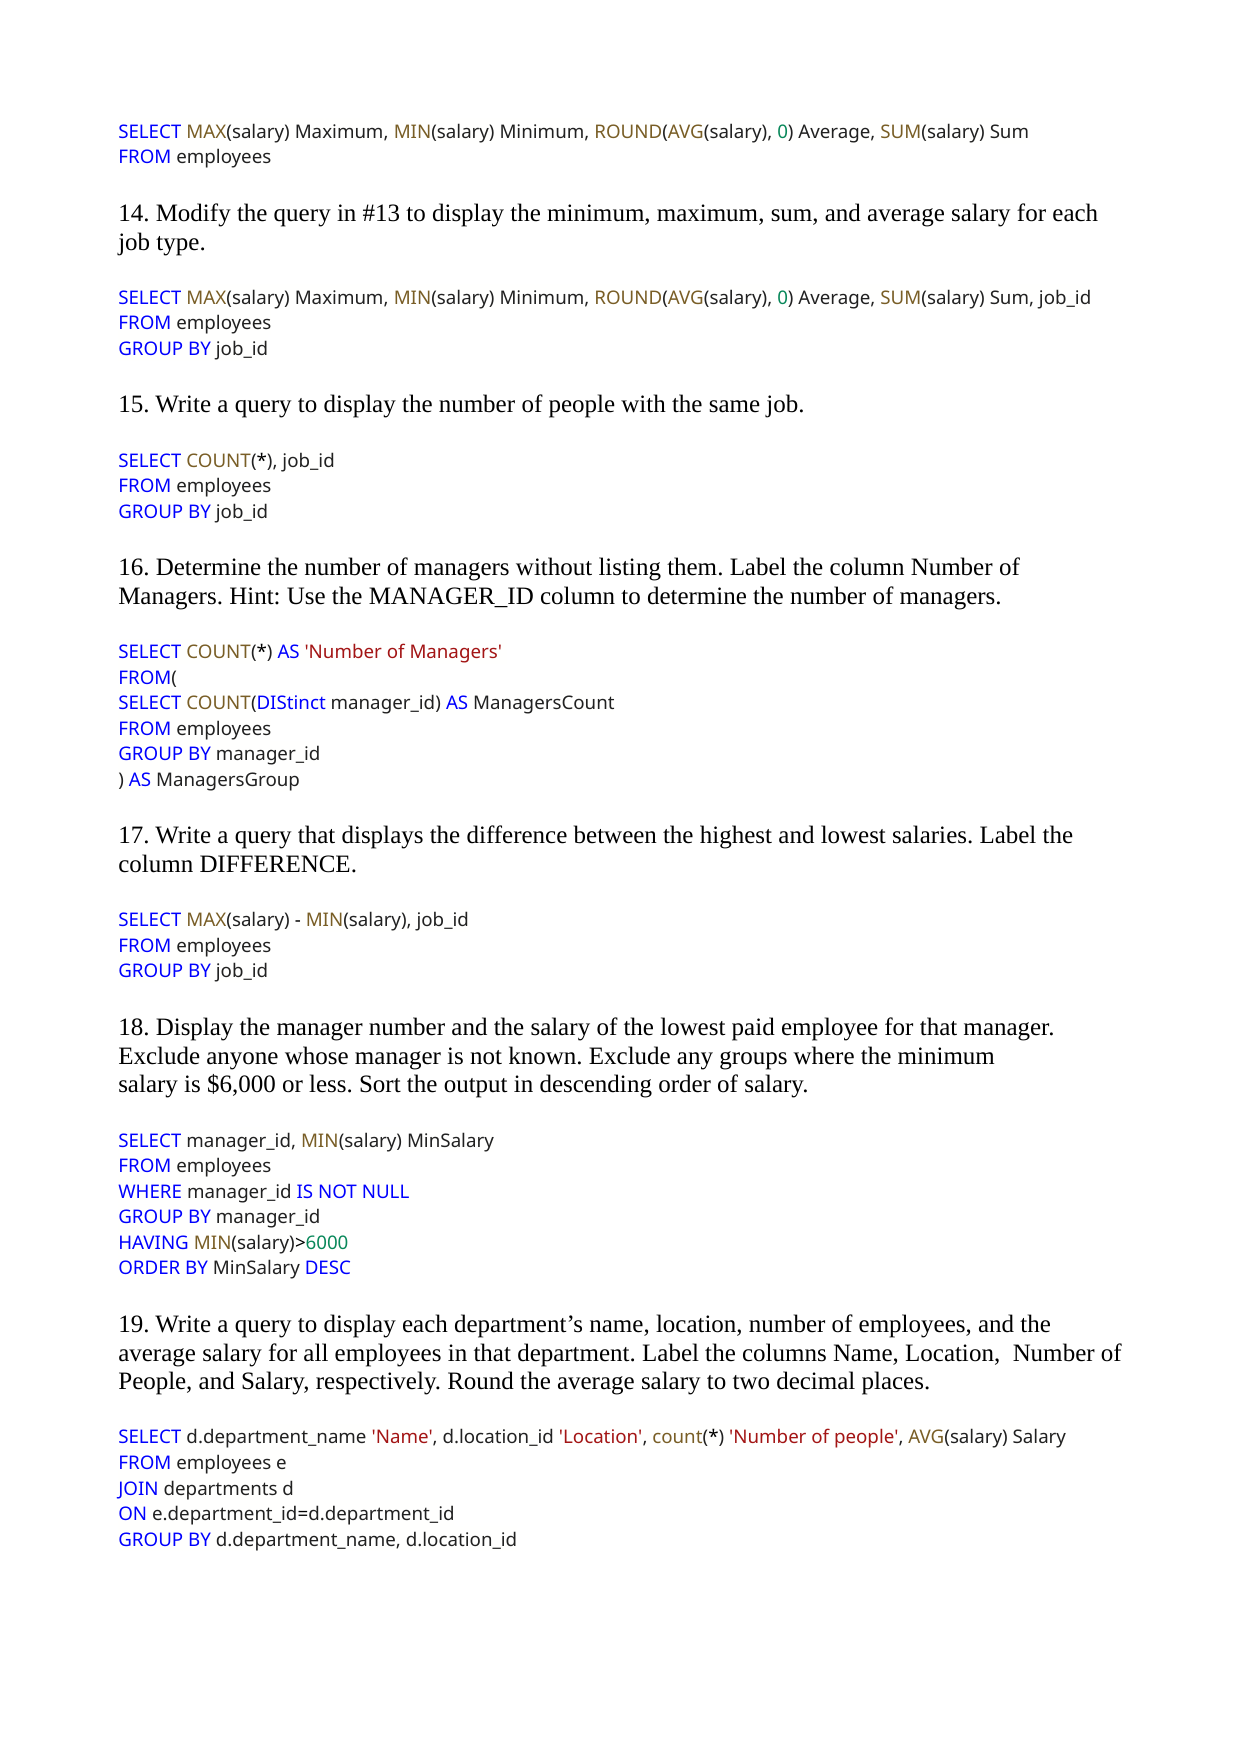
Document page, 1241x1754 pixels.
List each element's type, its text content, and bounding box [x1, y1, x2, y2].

text FROM employees [118, 472, 1122, 498]
text SELECT MAX(salary) Maximum, MIN(salary) Minimum, ROUND(AVG(salary), 0) Average, SUM(salary) Sum [118, 118, 1122, 144]
text 17. Write a query that displays the difference between the highest and lowest salaries. Label the column DIFFERENCE. [118, 820, 1122, 878]
text 19. Write a query to display each department’s name, location, number of employees, and the average salary for all employees in that department. Label the columns Name, Location, Number of People, and Salary, respectively. Round the average salary to two decimal places. [118, 1309, 1122, 1395]
text FROM employees [118, 1152, 1122, 1178]
text FROM( [118, 664, 1122, 689]
text ON e.department_id=d.department_id [118, 1500, 1122, 1526]
text SELECT MAX(salary) Maximum, MIN(salary) Minimum, ROUND(AVG(salary), 0) Average, SUM(salary) Sum, job_id [118, 284, 1122, 310]
text 18. Display the manager number and the salary of the lowest paid employee for that manager. [118, 1012, 1122, 1041]
text FROM employees [118, 310, 1122, 335]
text FROM employees e [118, 1449, 1122, 1475]
text GROUP BY job_id [118, 498, 1122, 523]
text 15. Write a query to display the number of people with the same job. [118, 389, 1122, 418]
text SELECT MAX(salary) - MIN(salary), job_id [118, 907, 1122, 932]
text GROUP BY job_id [118, 335, 1122, 361]
text FROM employees [118, 932, 1122, 958]
text SELECT COUNT(DIStinct manager_id) AS ManagersCount [118, 689, 1122, 715]
text salary is $6,000 or less. Sort the output in descending order of salary. [118, 1069, 1122, 1098]
text Managers. Hint: Use the MANAGER_ID column to determine the number of managers. [118, 581, 1122, 610]
text SELECT manager_id, MIN(salary) MinSalary [118, 1127, 1122, 1152]
text 16. Determine the number of managers without listing them. Label the column Number of [118, 552, 1122, 581]
text ORDER BY MinSalary DESC [118, 1254, 1122, 1280]
text SELECT COUNT(*) AS 'Number of Managers' [118, 638, 1122, 664]
text HAVING MIN(salary)>6000 [118, 1229, 1122, 1254]
text ) AS ManagersGroup [118, 766, 1122, 792]
text Exclude anyone whose manager is not known. Exclude any groups where the minimum [118, 1041, 1122, 1069]
text GROUP BY d.department_name, d.location_id [118, 1526, 1122, 1551]
text FROM employees [118, 715, 1122, 741]
text FROM employees [118, 144, 1122, 169]
text GROUP BY manager_id [118, 741, 1122, 766]
text GROUP BY manager_id [118, 1203, 1122, 1229]
text GROUP BY job_id [118, 958, 1122, 983]
text SELECT COUNT(*), job_id [118, 447, 1122, 472]
text 14. Modify the query in #13 to display the minimum, maximum, sum, and average salary for each job type. [118, 198, 1122, 255]
text JOIN departments d [118, 1475, 1122, 1500]
text WHERE manager_id IS NOT NULL [118, 1178, 1122, 1203]
text SELECT d.department_name 'Name', d.location_id 'Location', count(*) 'Number of people', AVG(salary) Salary [118, 1424, 1122, 1449]
